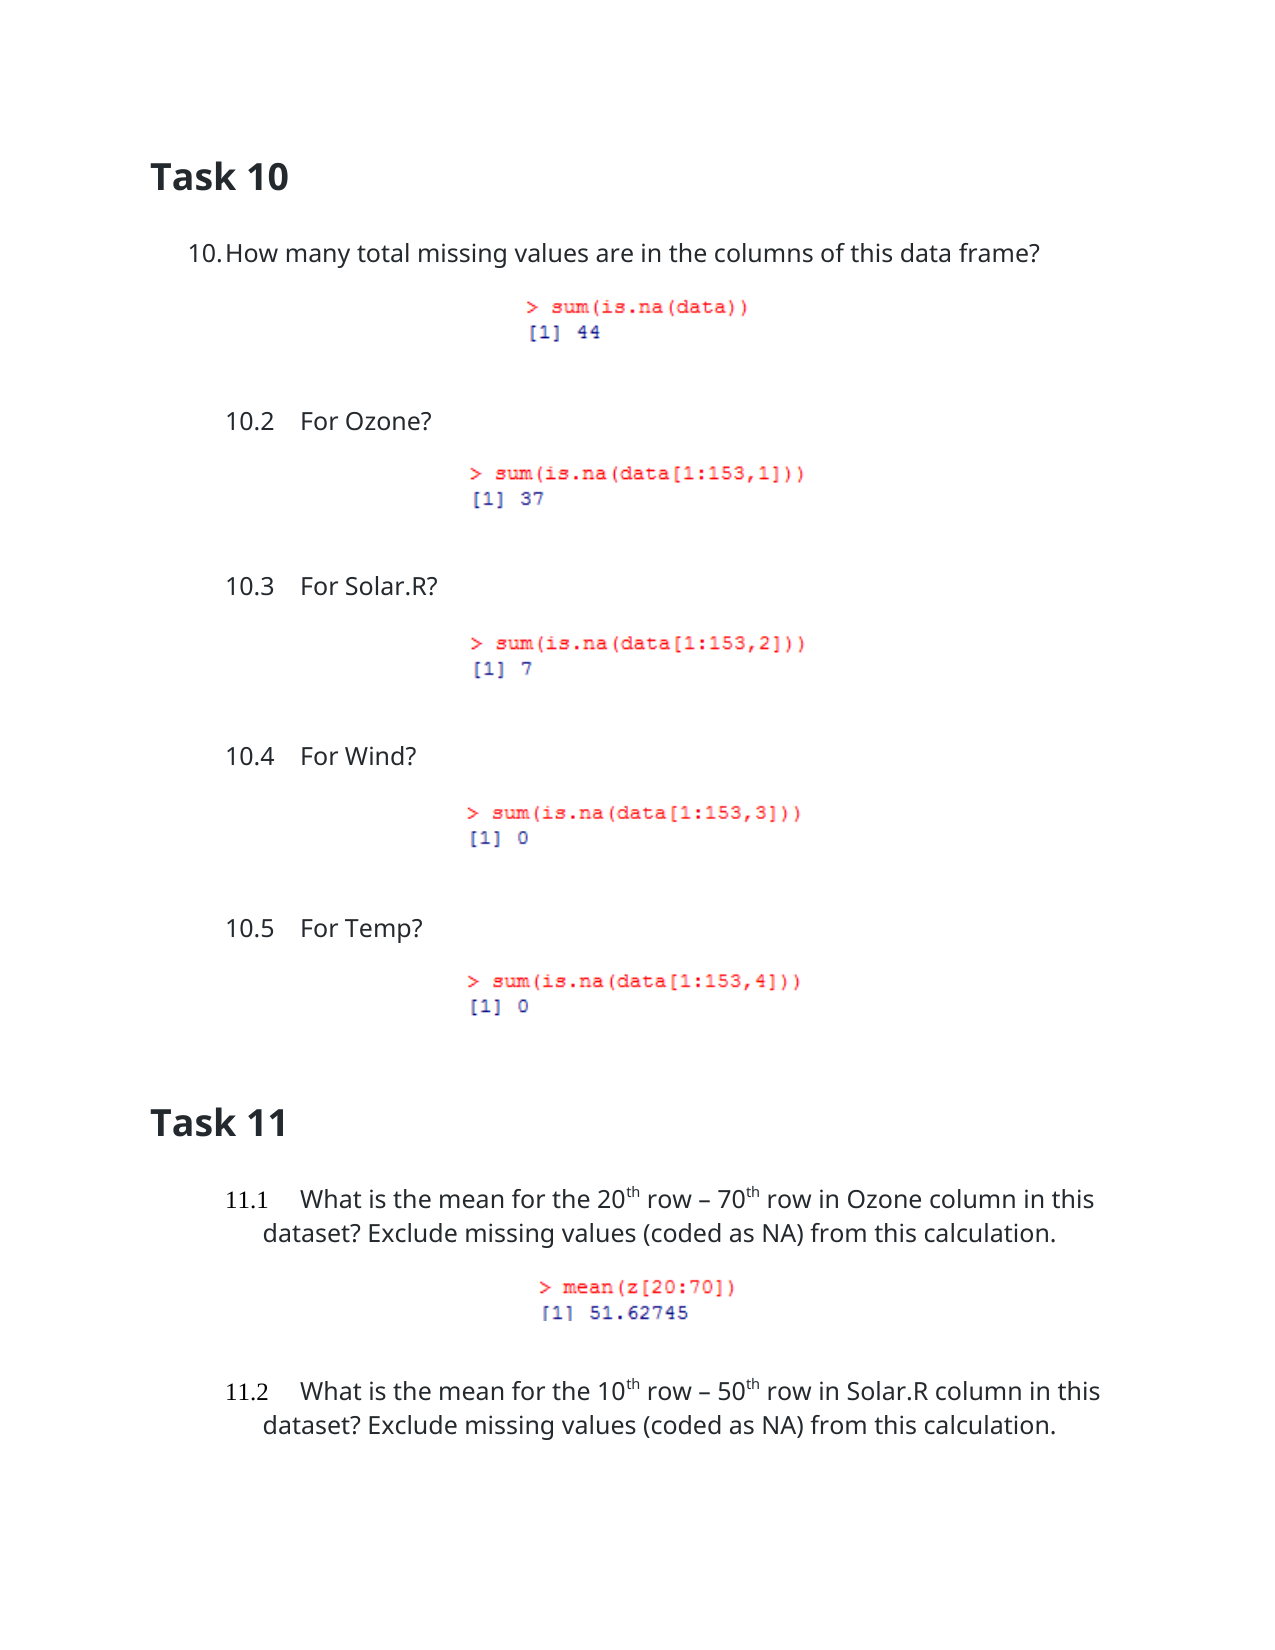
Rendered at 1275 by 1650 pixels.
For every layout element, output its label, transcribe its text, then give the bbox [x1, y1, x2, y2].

list For Wind? [225, 738, 1125, 772]
picture [462, 797, 813, 852]
subtitle Task 10 [150, 150, 1125, 209]
list For Temp? [225, 911, 1125, 945]
picture [539, 1275, 736, 1321]
picture [464, 970, 811, 1025]
list For Solar.R? [225, 568, 1125, 603]
list What is the mean for the 20th row – 70th row in Ozone column in this dataset? Exclude missing values (coded as NA) from this calculation. [225, 1182, 1125, 1250]
picture [523, 294, 752, 345]
subtitle Task 11 [150, 1096, 1125, 1156]
list For Ozone? [225, 403, 1125, 438]
picture [461, 627, 814, 680]
list What is the mean for the 10th row – 50th row in Solar.R column in this dataset? Exclude missing values (coded as NA) from this calculation. [225, 1374, 1125, 1442]
picture [465, 462, 810, 510]
list How many total missing values are in the columns of this data frame? [187, 235, 1125, 269]
